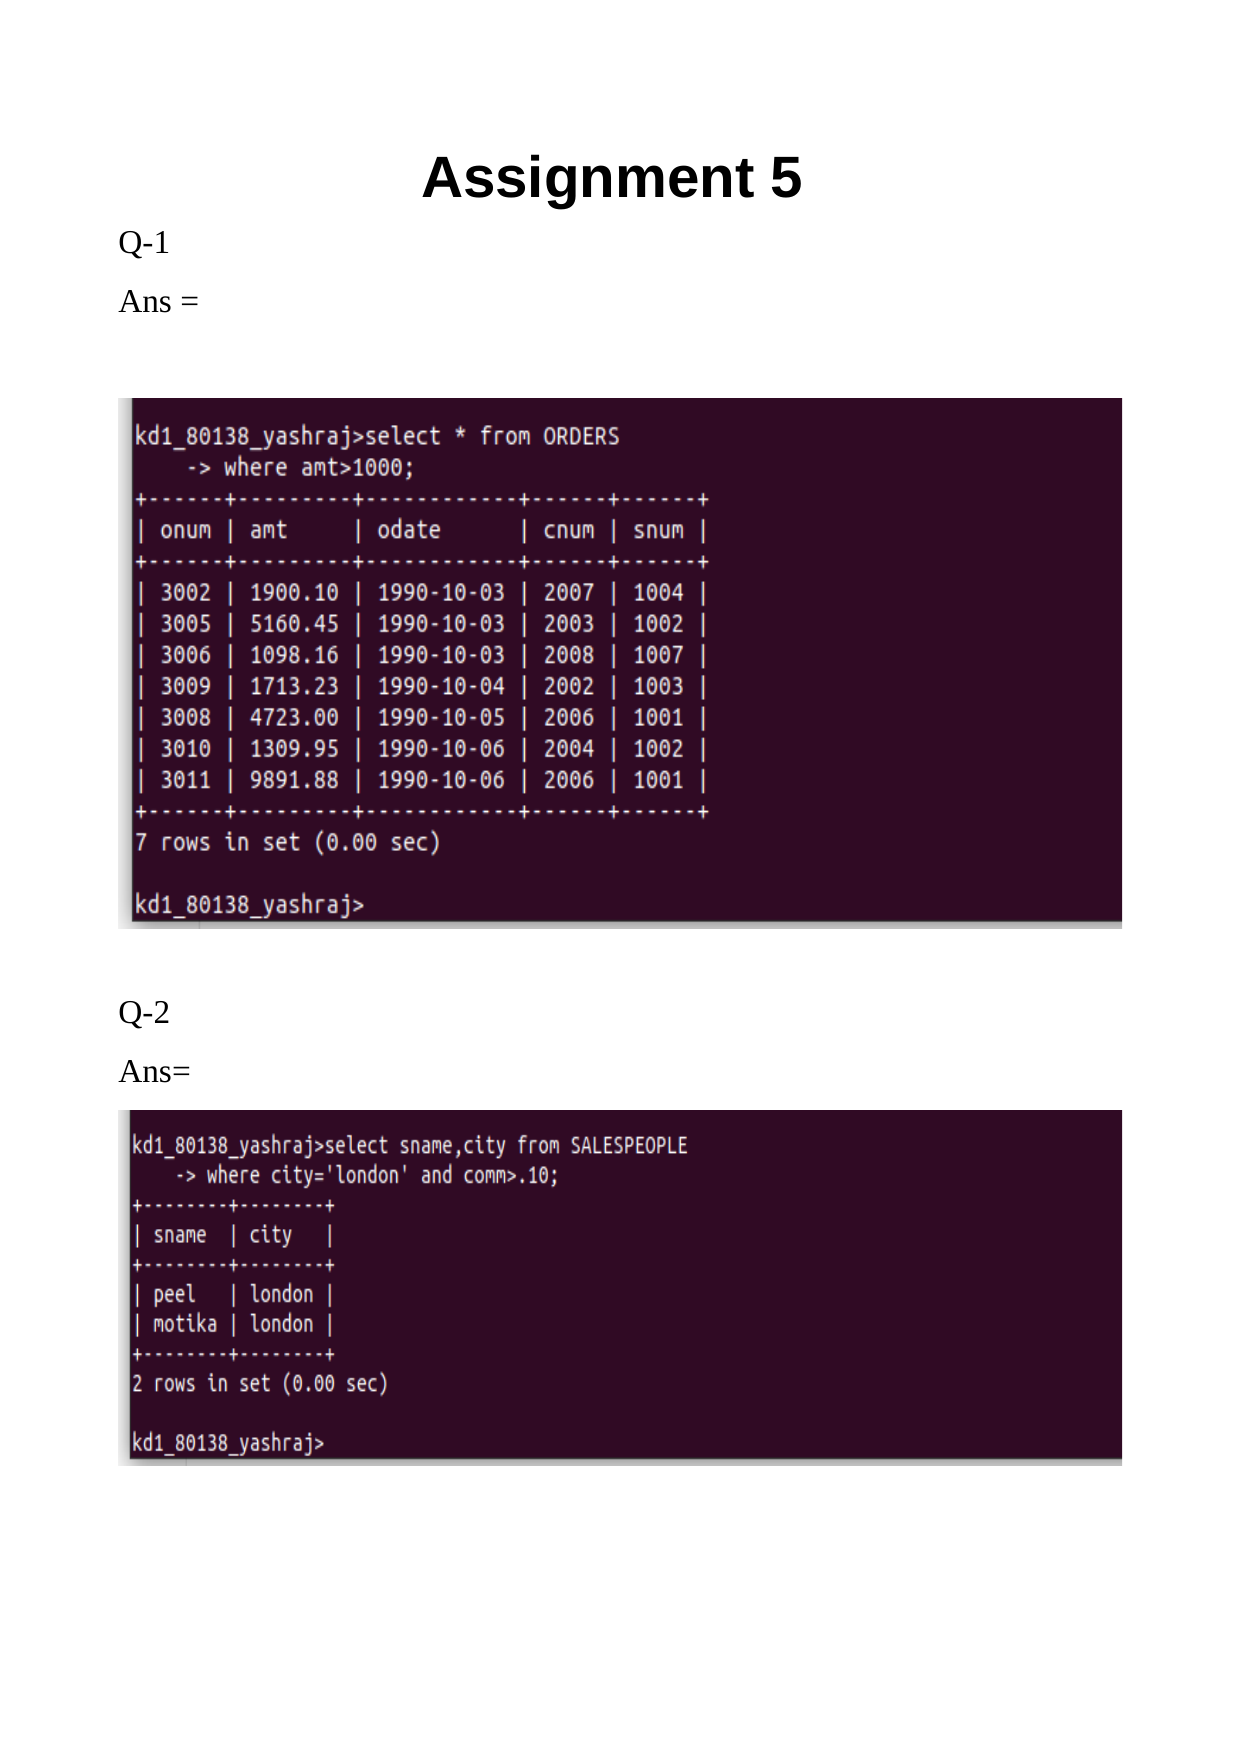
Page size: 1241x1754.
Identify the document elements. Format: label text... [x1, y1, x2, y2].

text Ans= [118, 1051, 1122, 1090]
title Assignment 5 [118, 143, 1122, 210]
text Q-1 [118, 223, 1122, 261]
picture [118, 1110, 1123, 1466]
text Ans = [118, 281, 1122, 320]
picture [118, 398, 1123, 929]
text Q-2 [118, 993, 1122, 1031]
